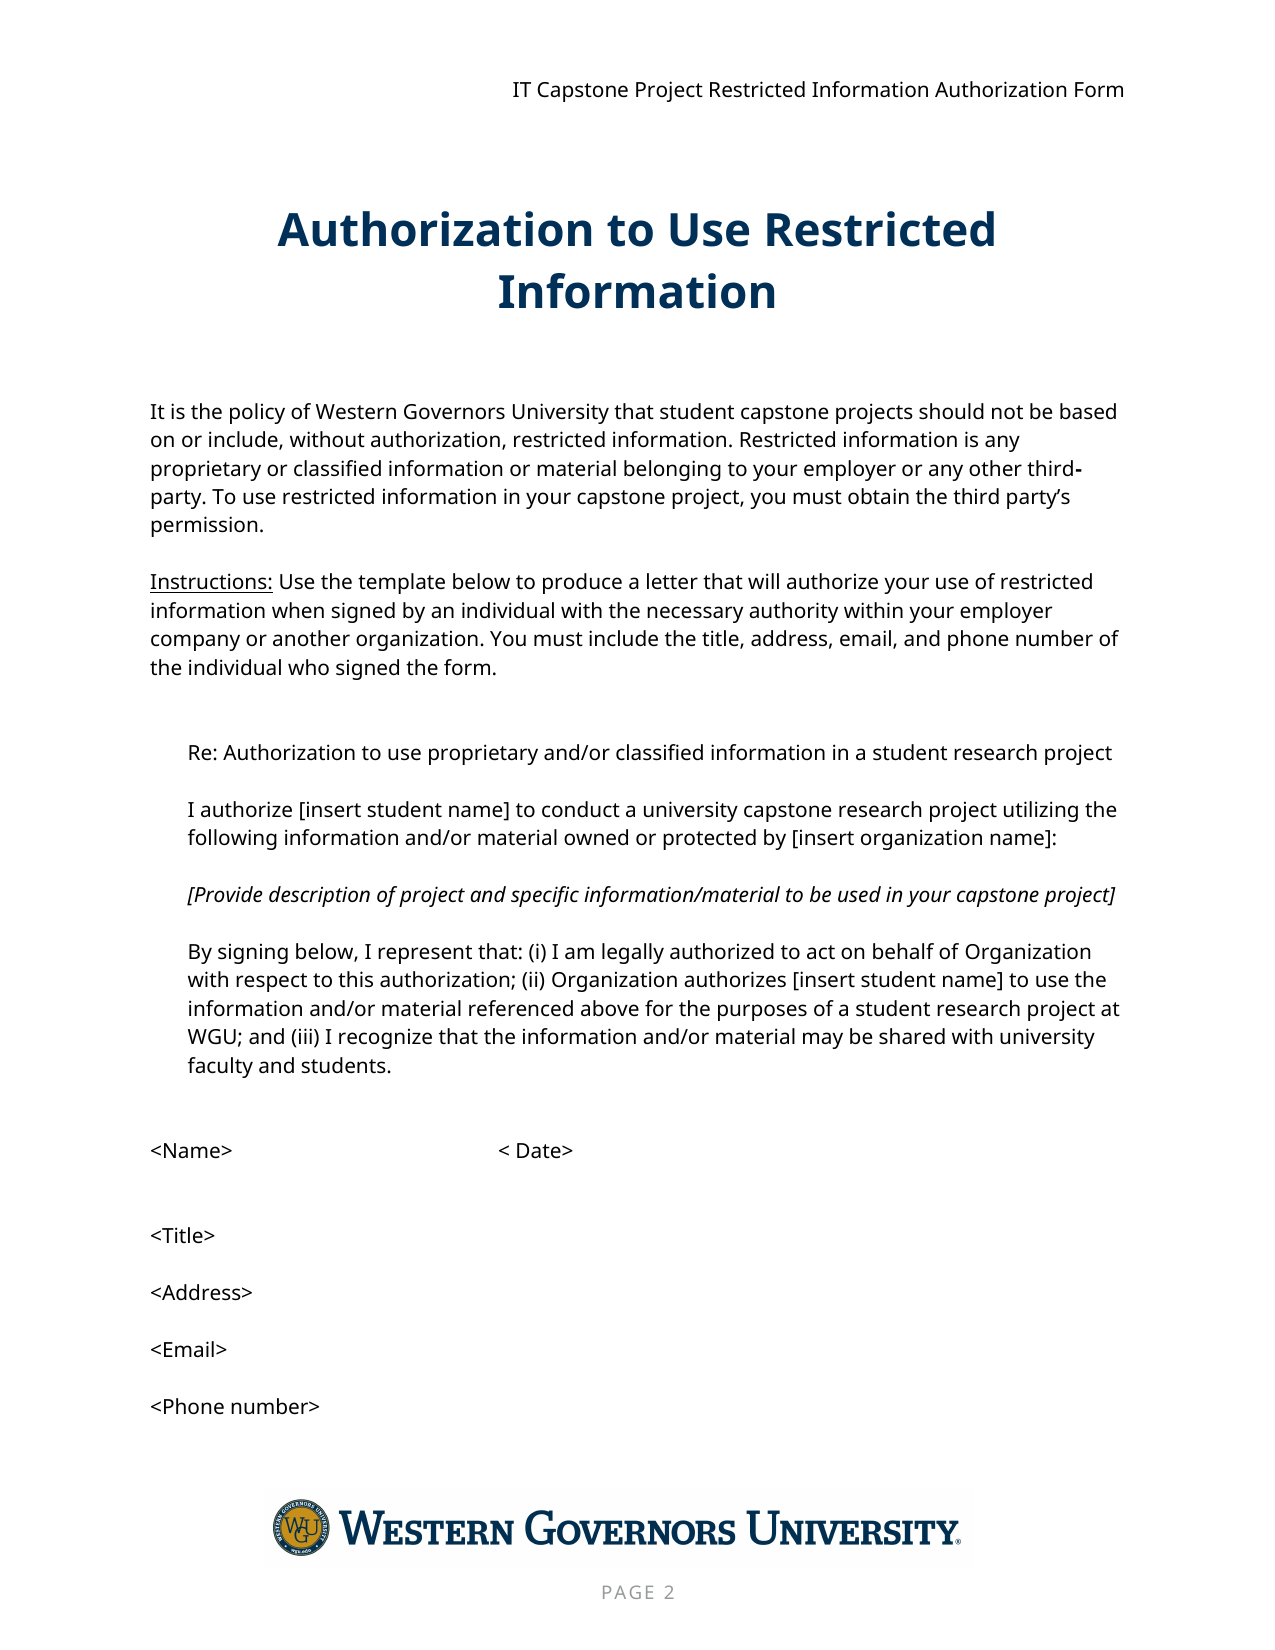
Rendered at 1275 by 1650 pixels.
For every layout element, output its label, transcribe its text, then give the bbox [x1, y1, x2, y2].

text By signing below, I represent that: (i) I am legally authorized to act on behalf of Organization with respect to this authorization; (ii) Organization authorizes [insert student name] to use the information and/or material referenced above for the purposes of a student research project at WGU; and (iii) I recognize that the information and/or material may be shared with university faculty and students. [187, 937, 1125, 1079]
text <Title> [150, 1222, 1125, 1250]
text I authorize [insert student name] to conduct a university capstone research project utilizing the following information and/or material owned or protected by [insert organization name]: [187, 795, 1125, 852]
text It is the policy of Western Governors University that student capstone projects should not be based on or include, without authorization, restricted information. Restricted information is any proprietary or classified information or material belonging to your employer or any other third-party. To use restricted information in your capstone project, you must obtain the third party’s permission. [150, 397, 1125, 539]
text Re: Authorization to use proprietary and/or classified information in a student research project [187, 738, 1125, 767]
text Instructions: Use the template below to produce a letter that will authorize your use of restricted information when signed by an individual with the necessary authority within your employer company or another organization. You must include the title, address, email, and phone number of the individual who signed the form. [150, 567, 1125, 681]
text <Address> [150, 1278, 1125, 1307]
text <Name> < Date> [150, 1136, 1125, 1165]
title Authorization to Use Restricted Information [150, 197, 1125, 322]
text <Email> [150, 1335, 1125, 1364]
text <Phone number> [150, 1392, 1125, 1421]
text [Provide description of project and specific information/material to be used in your capstone project] [187, 880, 1125, 909]
